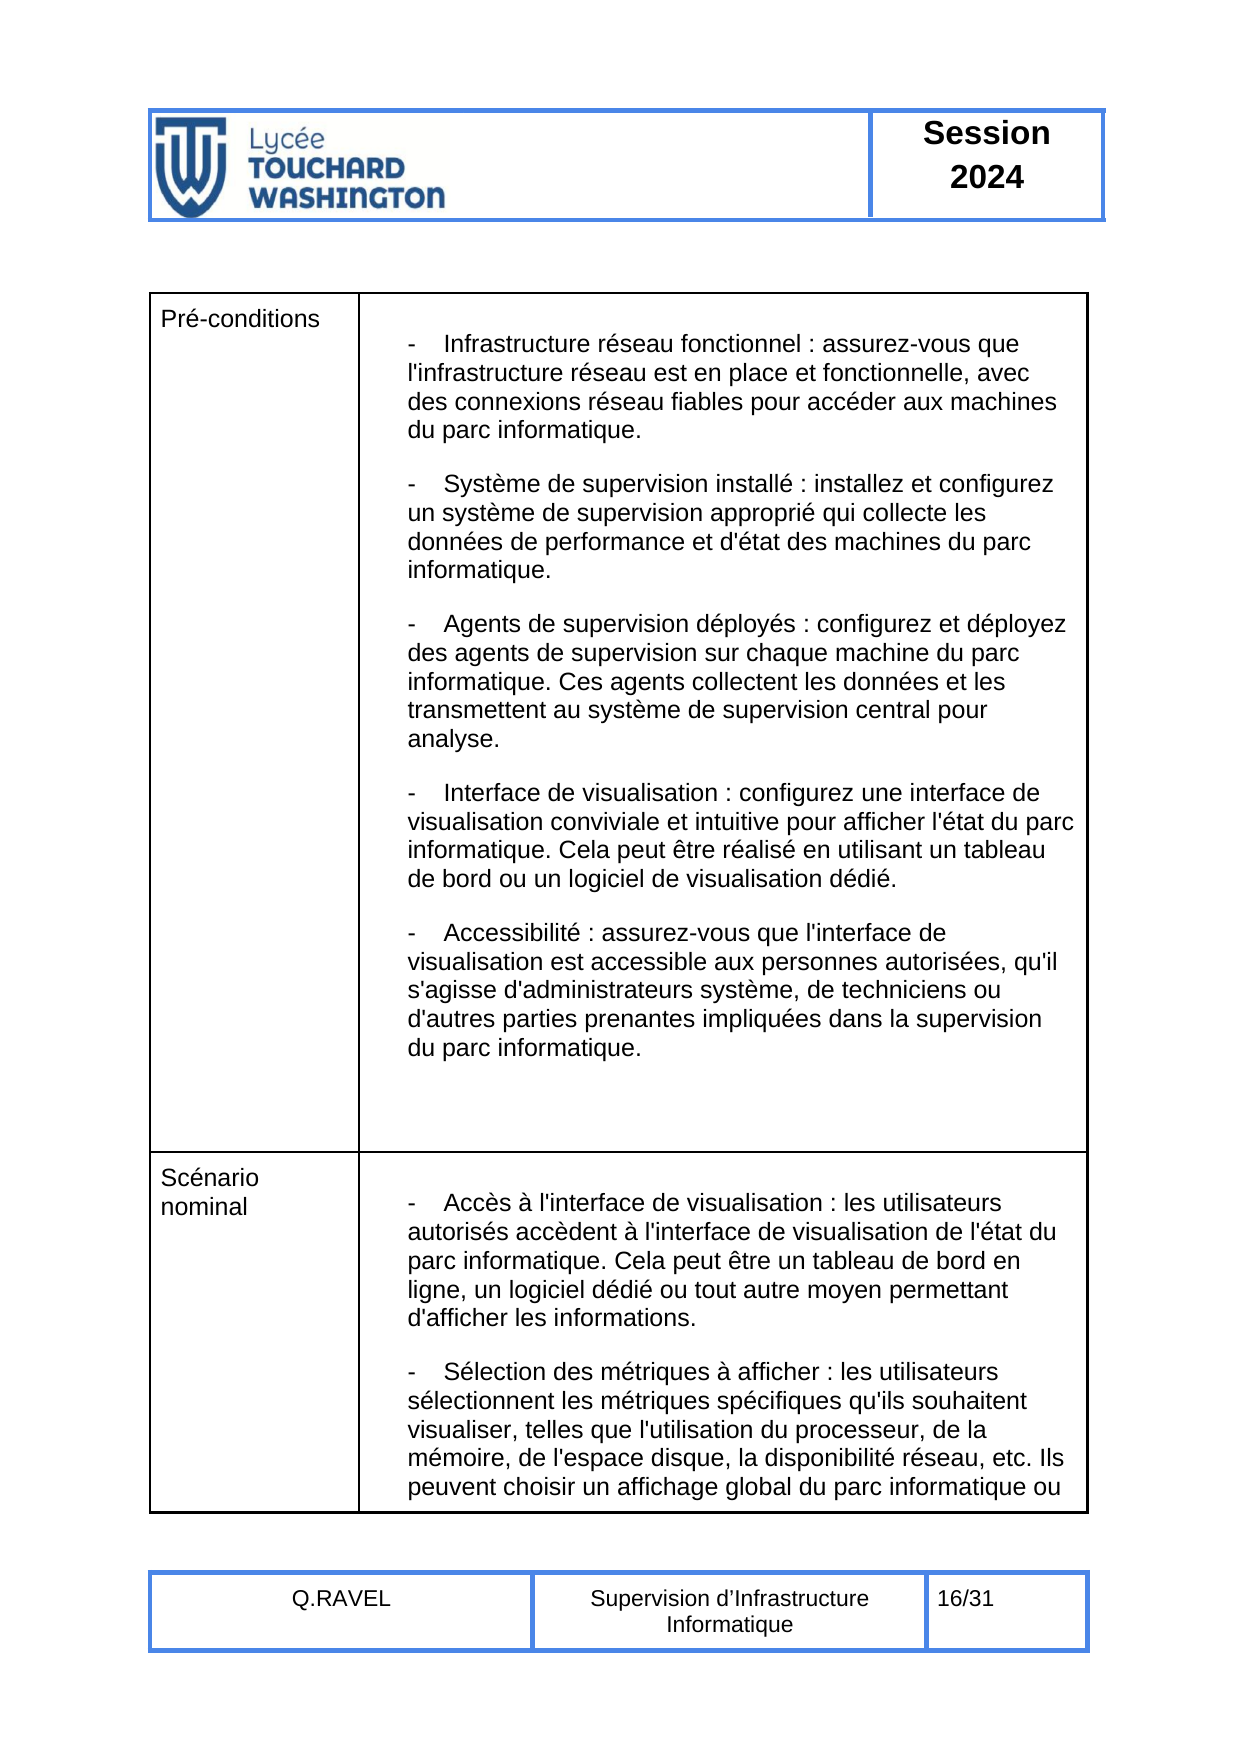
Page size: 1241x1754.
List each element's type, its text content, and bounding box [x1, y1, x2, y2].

picture [152, 113, 451, 218]
table_cell Scénario nominal [151, 1153, 358, 1511]
table_header Pré-conditions [151, 294, 358, 1151]
table_cell - Accès à l'interface de visualisation : les utilisateurs autorisés accèdent à l'interface de visualisation de l'état du parc informatique. Cela peut être un tableau de bord en ligne, un logiciel dédié ou tout autre moyen permettant d'afficher les informations. - Sélection des métriques à afficher : les utilisateurs sélectionnent les métriques spécifiques qu'ils souhaitent visualiser, telles que l'utilisation du processeur, de la mémoire, de l'espace disque, la disponibilité réseau, etc. Ils peuvent choisir un affichage global du parc informatique ou [360, 1153, 1086, 1511]
table_header - Infrastructure réseau fonctionnel : assurez-vous que l'infrastructure réseau est en place et fonctionnelle, avec des connexions réseau fiables pour accéder aux machines du parc informatique. - Système de supervision installé : installez et configurez un système de supervision approprié qui collecte les données de performance et d'état des machines du parc informatique. - Agents de supervision déployés : configurez et déployez des agents de supervision sur chaque machine du parc informatique. Ces agents collectent les données et les transmettent au système de supervision central pour analyse. - Interface de visualisation : configurez une interface de visualisation conviviale et intuitive pour afficher l'état du parc informatique. Cela peut être réalisé en utilisant un tableau de bord ou un logiciel de visualisation dédié. - Accessibilité : assurez-vous que l'interface de visualisation est accessible aux personnes autorisées, qu'il s'agisse d'administrateurs système, de techniciens ou d'autres parties prenantes impliquées dans la supervision du parc informatique. [360, 294, 1086, 1151]
